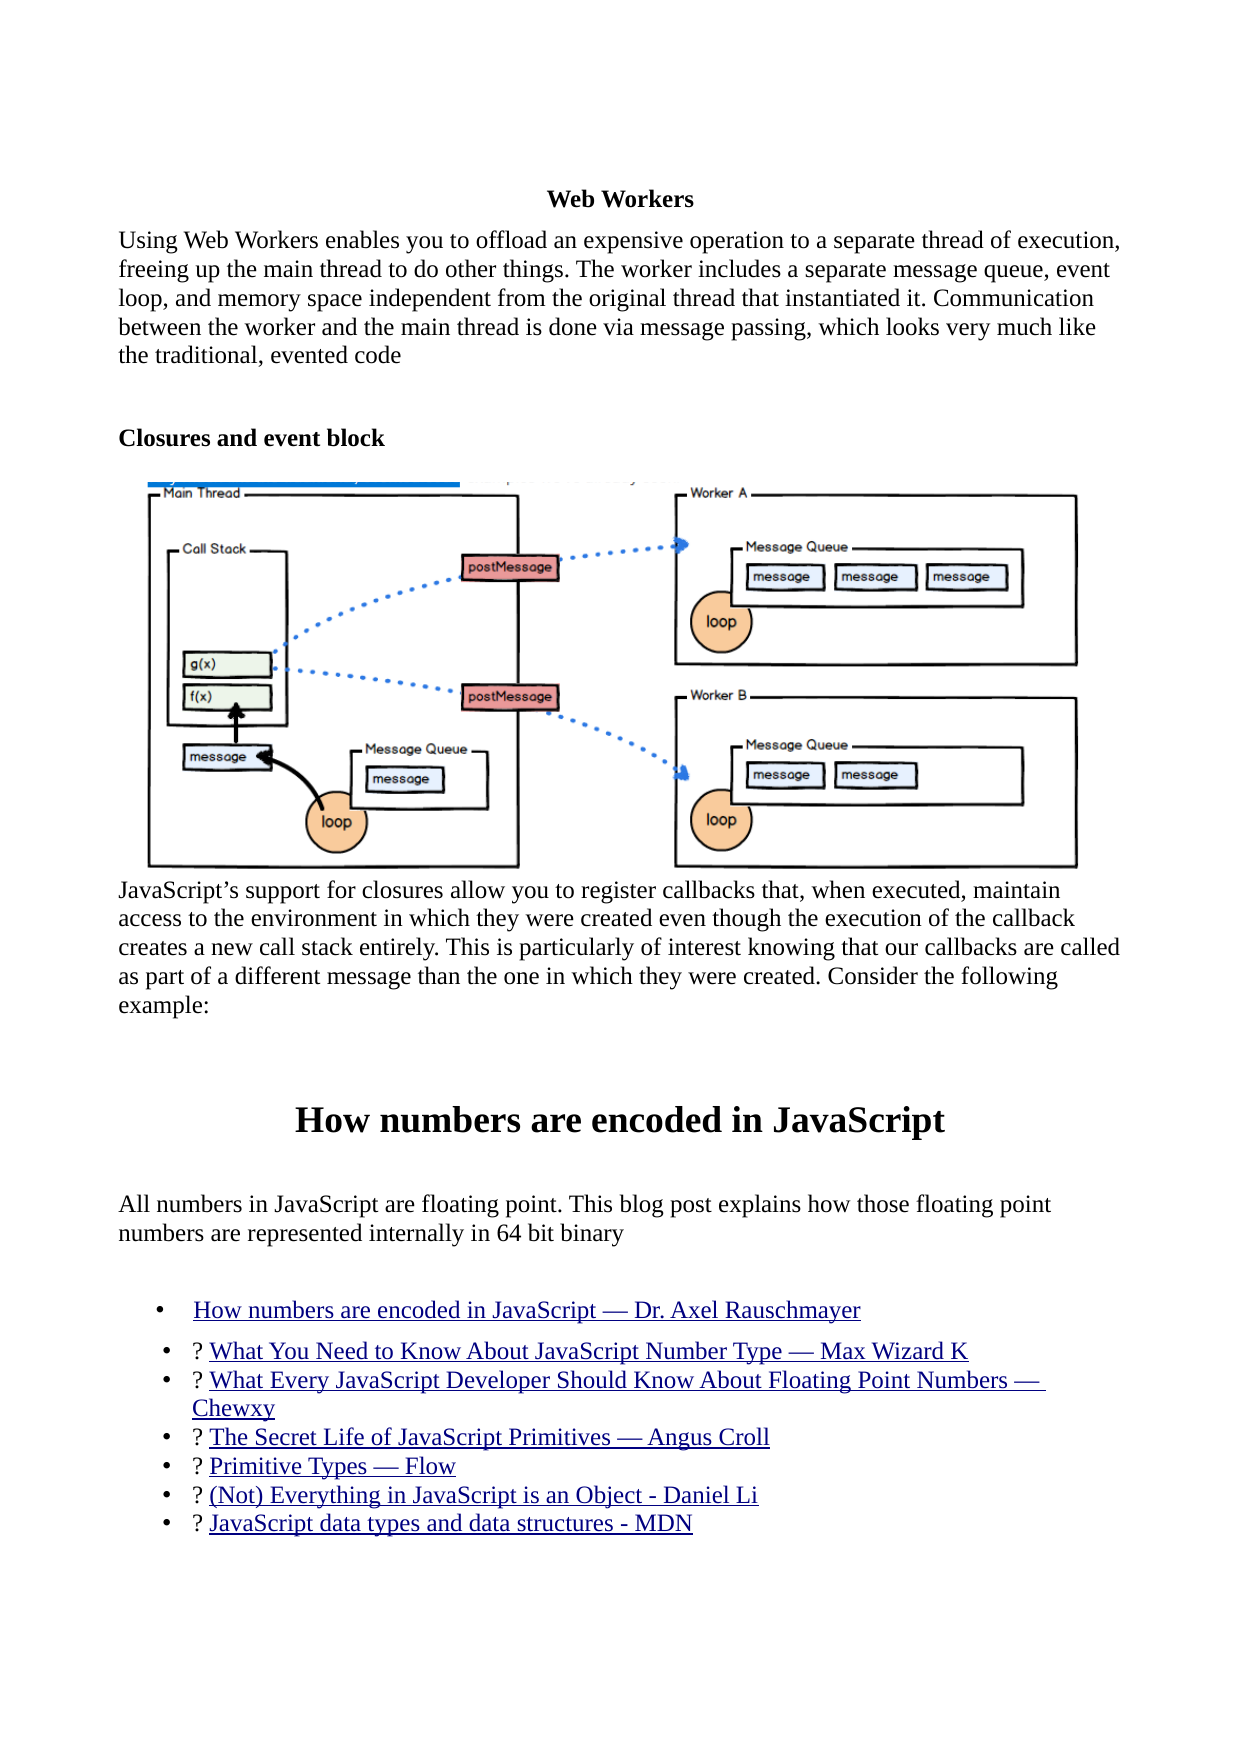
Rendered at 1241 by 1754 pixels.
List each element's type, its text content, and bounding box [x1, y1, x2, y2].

text Closures and event block [118, 423, 1122, 452]
list ? Primitive Types — Flow [162, 1451, 1122, 1480]
list How numbers are encoded in JavaScript — Dr. Axel Rauschmayer [156, 1295, 1122, 1323]
text JavaScript’s support for closures allow you to register callbacks that, when executed, maintain access to the environment in which they were created even though the execution of the callback creates a new call stack entirely. This is particularly of interest knowing that our callbacks are called as part of a different message than the one in which they were created. Consider the following example: [118, 464, 1122, 1018]
subtitle How numbers are encoded in JavaScript [118, 1097, 1122, 1140]
subtitle Web Workers [118, 184, 1122, 213]
list ? JavaScript data types and data structures - MDN [162, 1508, 1122, 1537]
list ? What Every JavaScript Developer Should Know About Floating Point Numbers — Chewxy [162, 1365, 1122, 1422]
list ? (Not) Everything in JavaScript is an Object - Daniel Li [162, 1480, 1122, 1508]
list ? What You Need to Know About JavaScript Number Type — Max Wizard K [162, 1336, 1122, 1365]
text Using Web Workers enables you to offload an expensive operation to a separate thread of execution, freeing up the main thread to do other things. The worker includes a separate message queue, event loop, and memory space independent from the original thread that instantiated it. Communication between the worker and the main thread is done via message passing, which looks very much like the traditional, evented code [118, 226, 1122, 369]
text All numbers in JavaScript are floating point. This blog post explains how those floating point numbers are represented internally in 64 bit binary [118, 1189, 1122, 1246]
list ? The Secret Life of JavaScript Primitives — Angus Croll [162, 1422, 1122, 1451]
picture [133, 482, 1138, 875]
